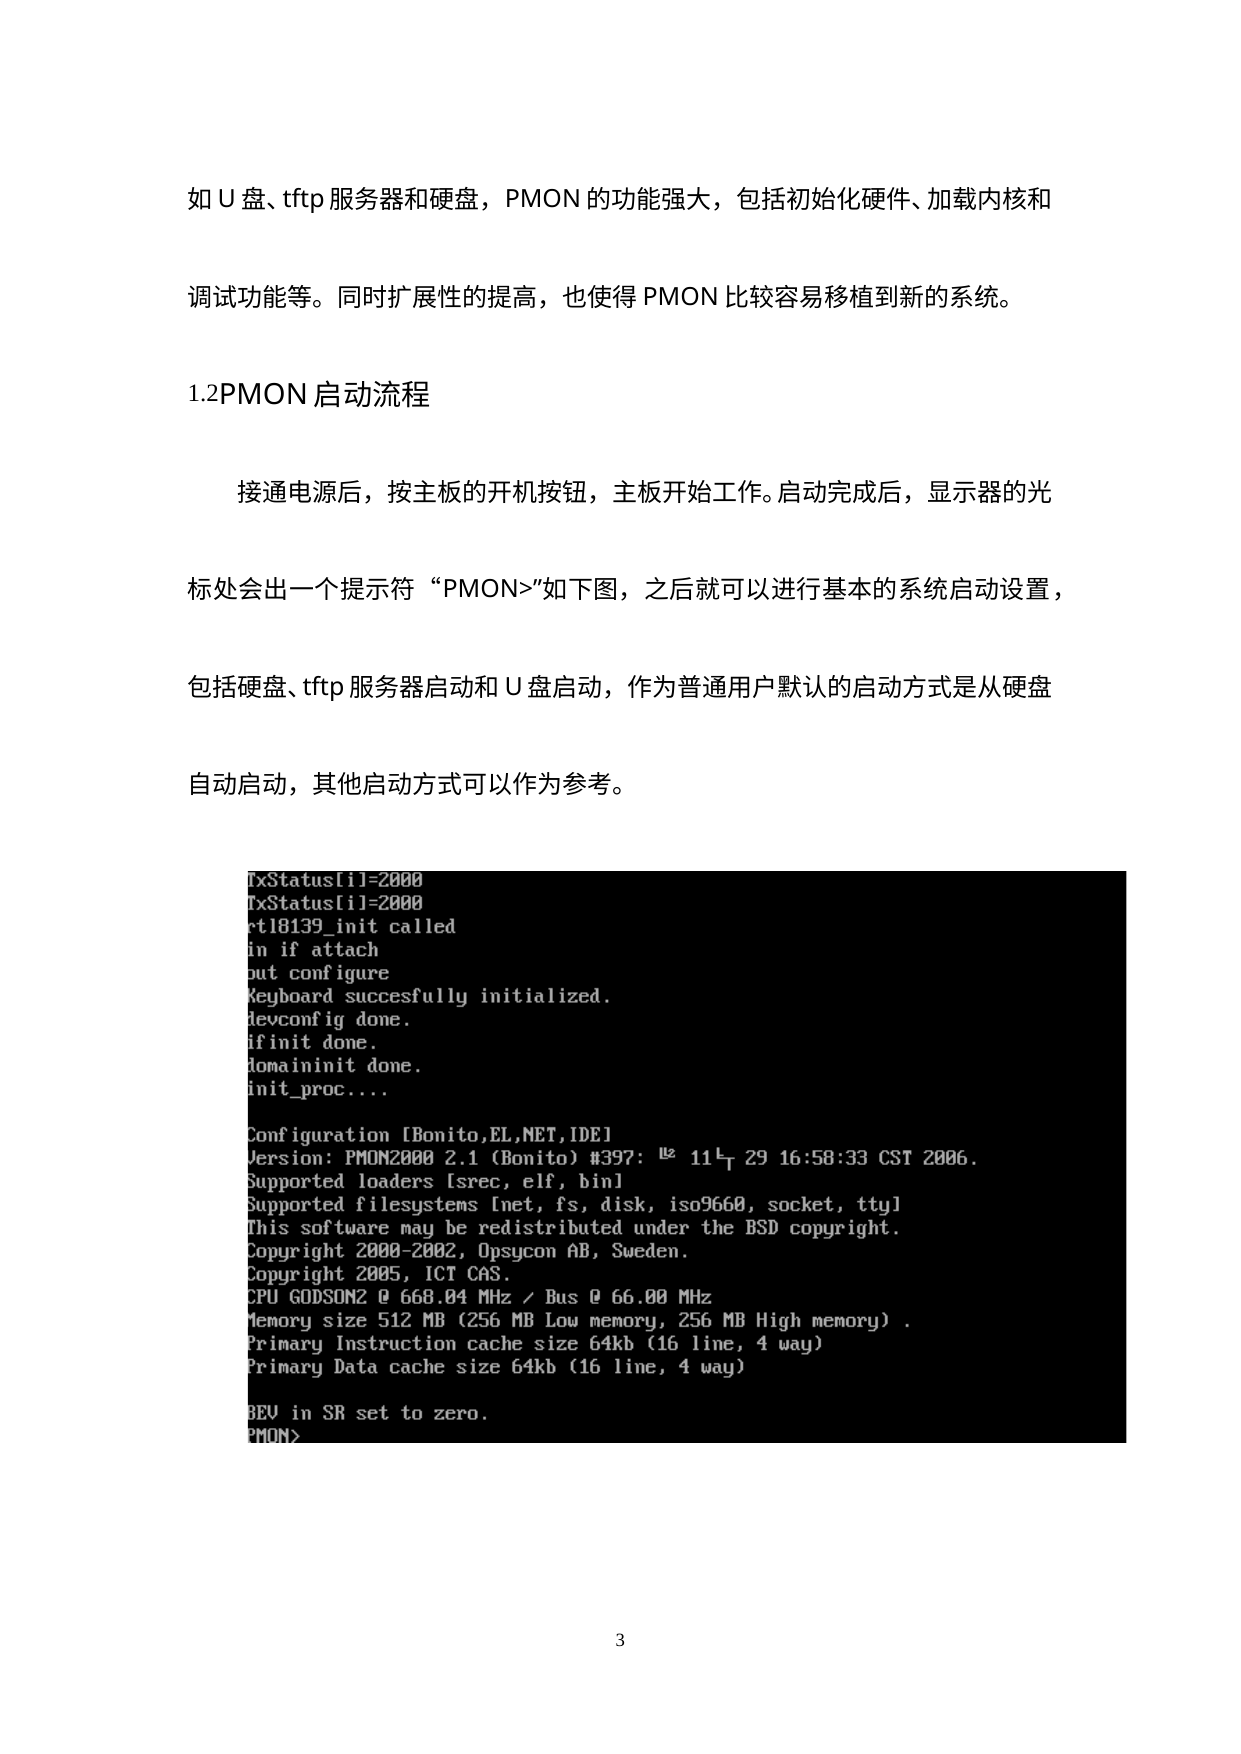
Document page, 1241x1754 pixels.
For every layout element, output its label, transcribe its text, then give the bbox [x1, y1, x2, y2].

text 接通电源后，按主板的开机按钮，主板开始工作。启动完成后，显示器的光标处会出一个提示符“PMON>”如下图，之后就可以进行基本的系统启动设置，包括硬盘、tftp服务器启动和U盘启动，作为普通用户默认的启动方式是从硬盘自动启动，其他启动方式可以作为参考。 [187, 454, 1053, 812]
text 如U盘、tftp服务器和硬盘，PMON的功能强大，包括初始化硬件、加载内核和调试功能等。同时扩展性的提高，也使得PMON比较容易移植到新的系统。 [187, 162, 1053, 324]
subtitle PMON启动流程 [187, 357, 1053, 422]
picture [247, 871, 1127, 1443]
